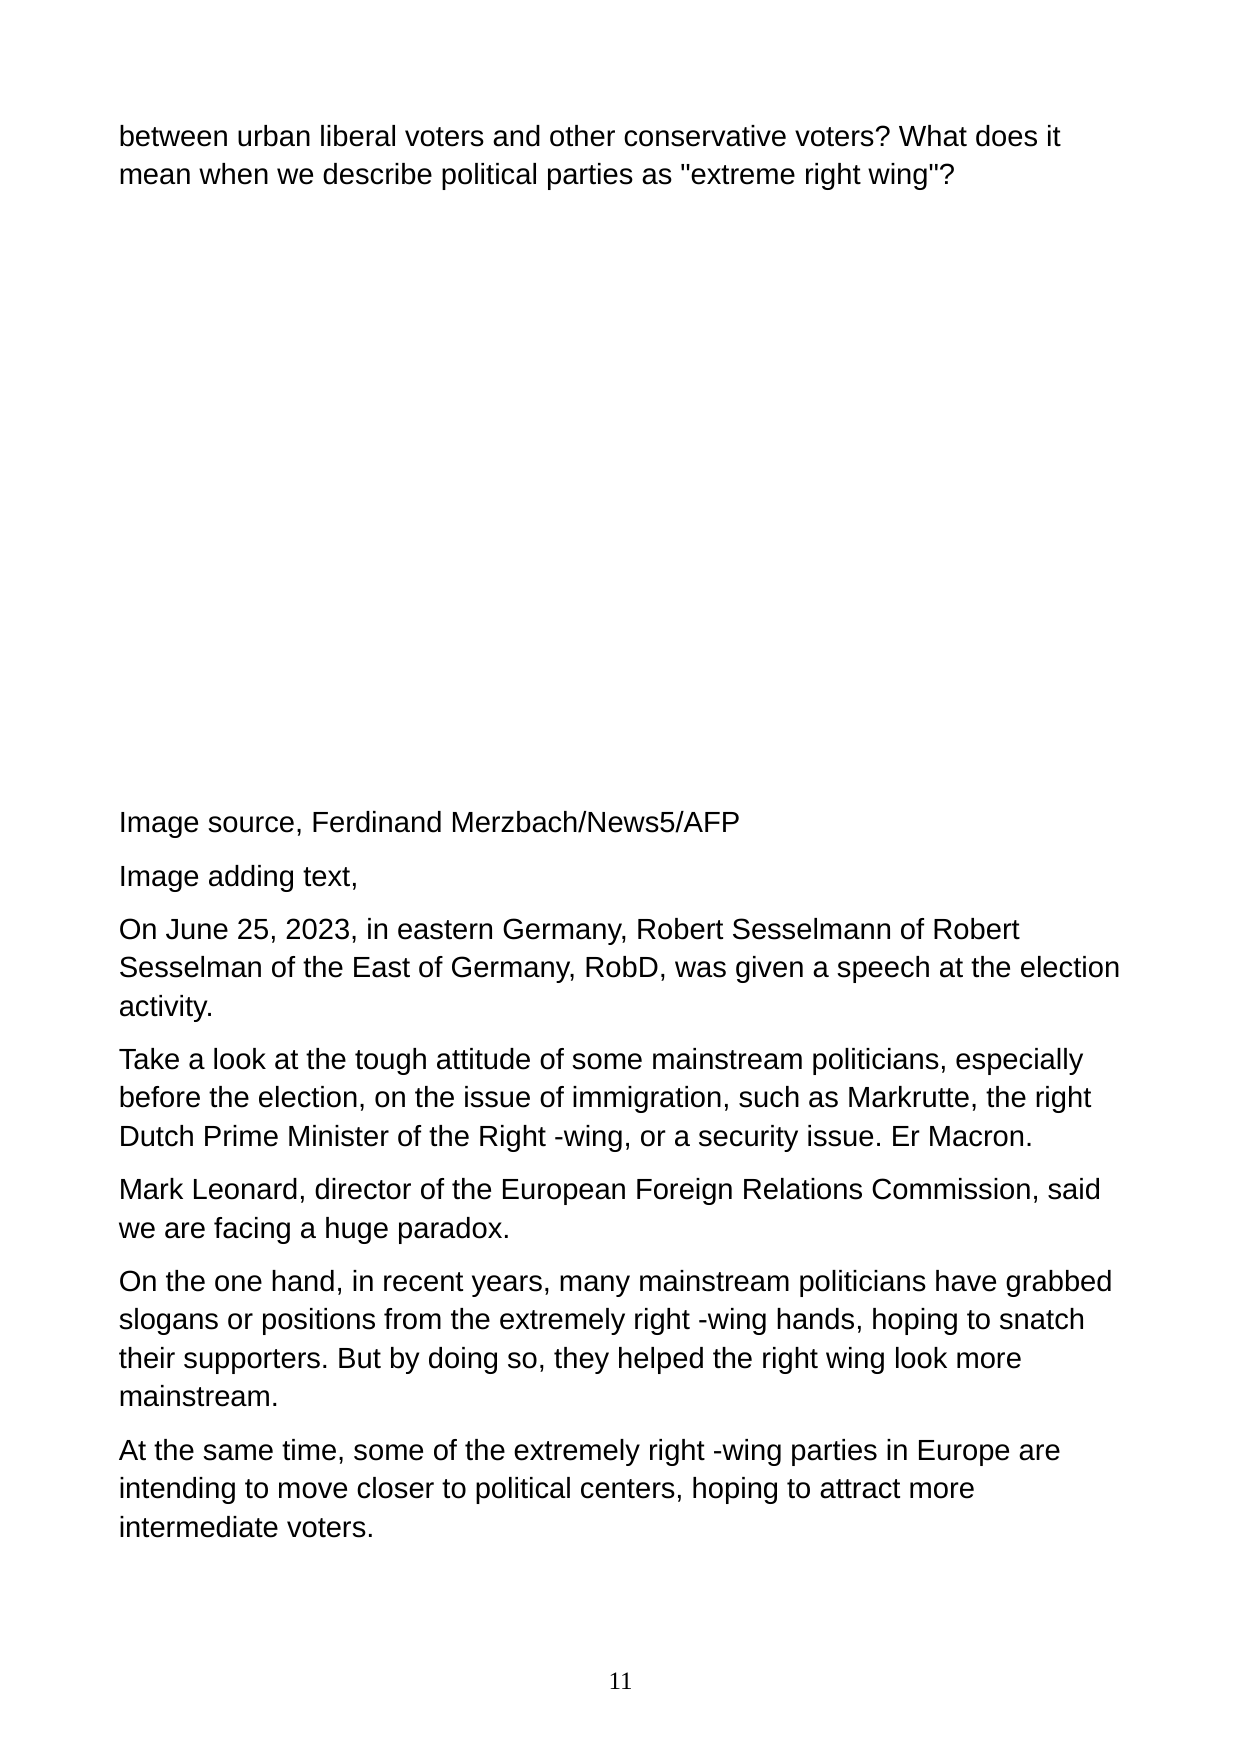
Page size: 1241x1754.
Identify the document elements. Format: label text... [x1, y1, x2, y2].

text Mark Leonard, director of the European Foreign Relations Commission, said we are facing a huge paradox. [118, 1172, 1122, 1244]
text between urban liberal voters and other conservative voters? What does it mean when we describe political parties as "extreme right wing"? [118, 118, 1122, 191]
text On the one hand, in recent years, many mainstream politicians have grabbed slogans or positions from the extremely right -wing hands, hoping to snatch their supporters. But by doing so, they helped the right wing look more mainstream. [118, 1264, 1122, 1413]
text Image adding text, [118, 859, 1122, 892]
text On June 25, 2023, in eastern Germany, Robert Sesselmann of Robert Sesselman of the East of Germany, RobD, was given a speech at the election activity. [118, 912, 1122, 1022]
text At the same time, some of the extremely right -wing parties in Europe are intending to move closer to political centers, hoping to attract more intermediate voters. [118, 1433, 1122, 1543]
text Take a look at the tough attitude of some mainstream politicians, especially before the election, on the issue of immigration, such as Markrutte, the right Dutch Prime Minister of the Right -wing, or a security issue. Er Macron. [118, 1042, 1122, 1153]
text Image source, Ferdinand Merzbach/News5/AFP [118, 210, 1122, 839]
